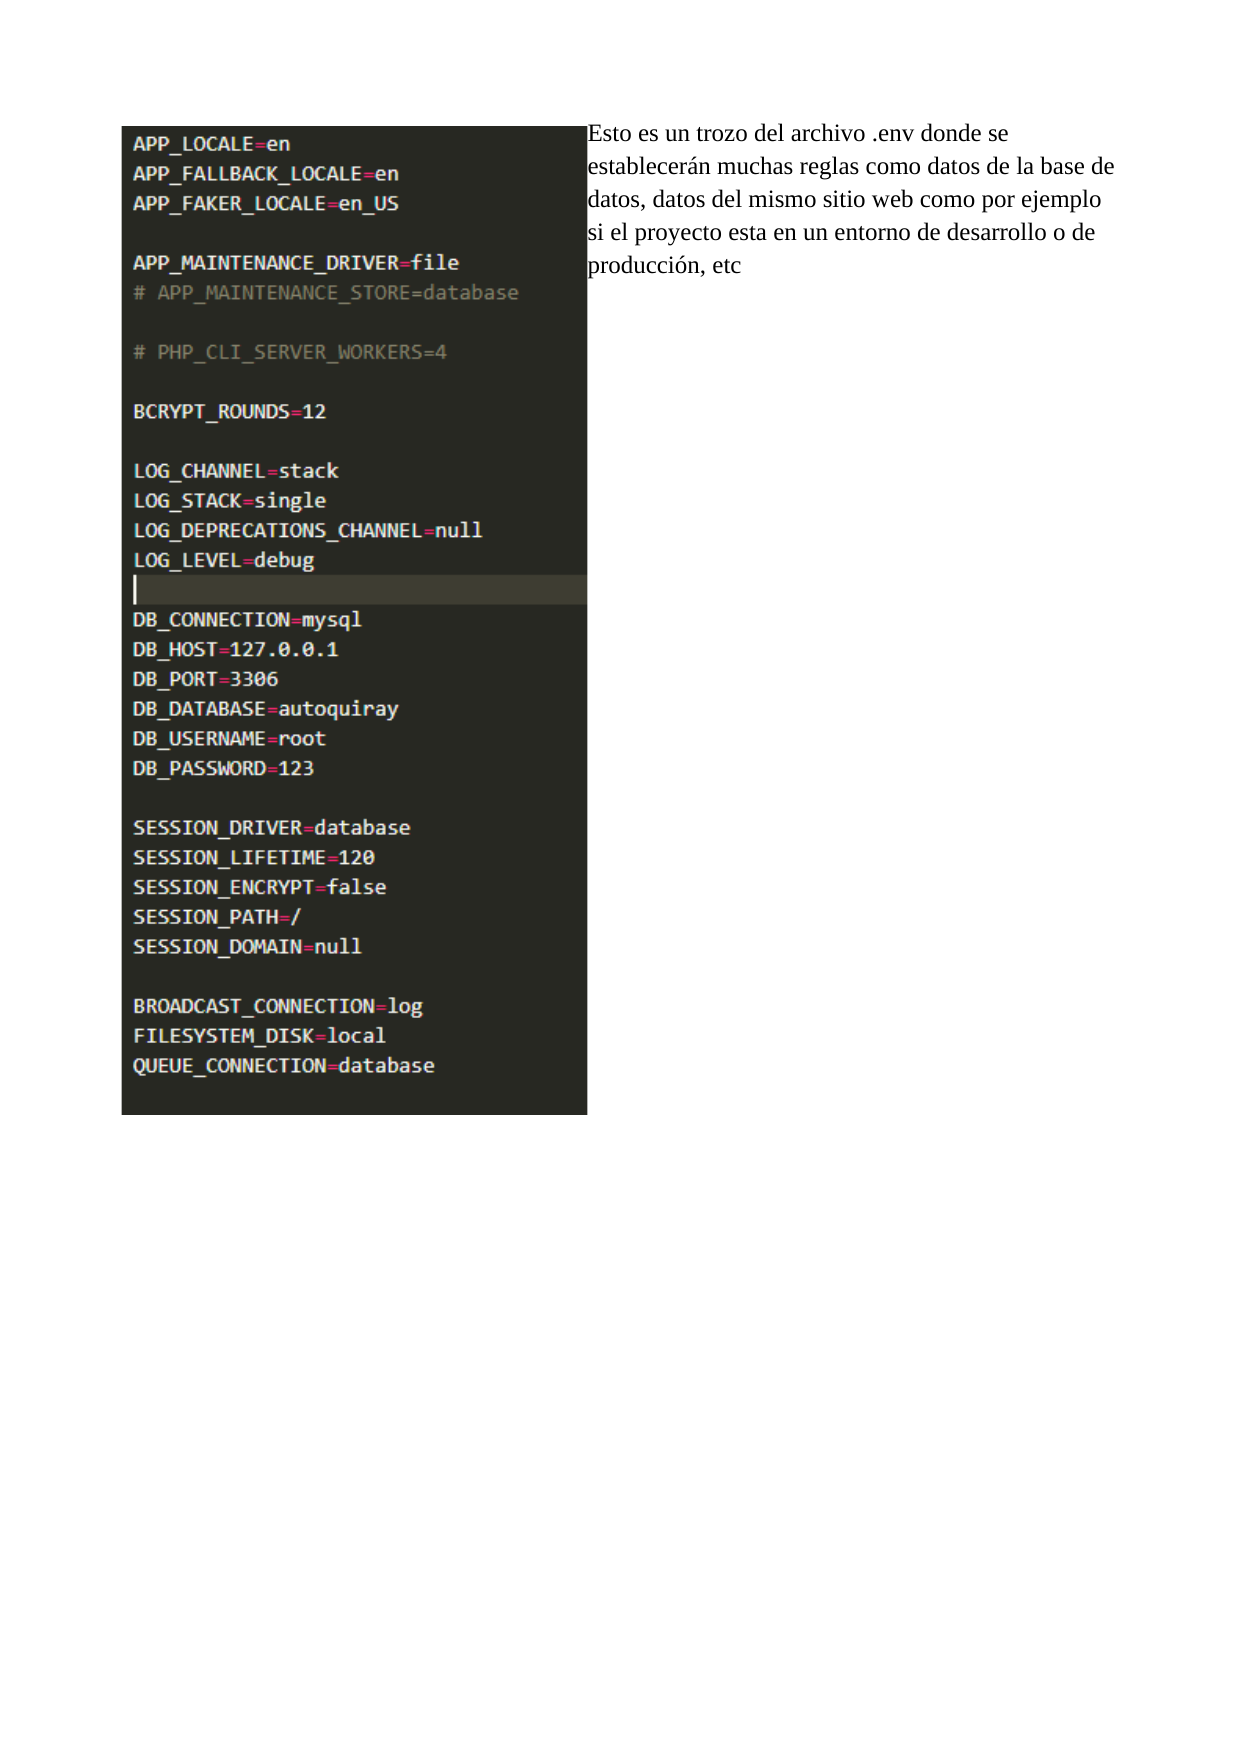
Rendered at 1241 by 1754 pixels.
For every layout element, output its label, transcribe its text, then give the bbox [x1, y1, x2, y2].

picture [121, 126, 588, 1115]
text Esto es un trozo del archivo .env donde se establecerán muchas reglas como datos de la base de datos, datos del mismo sitio web como por ejemplo si el proyecto esta en un entorno de desarrollo o de producción, etc [118, 118, 1122, 279]
